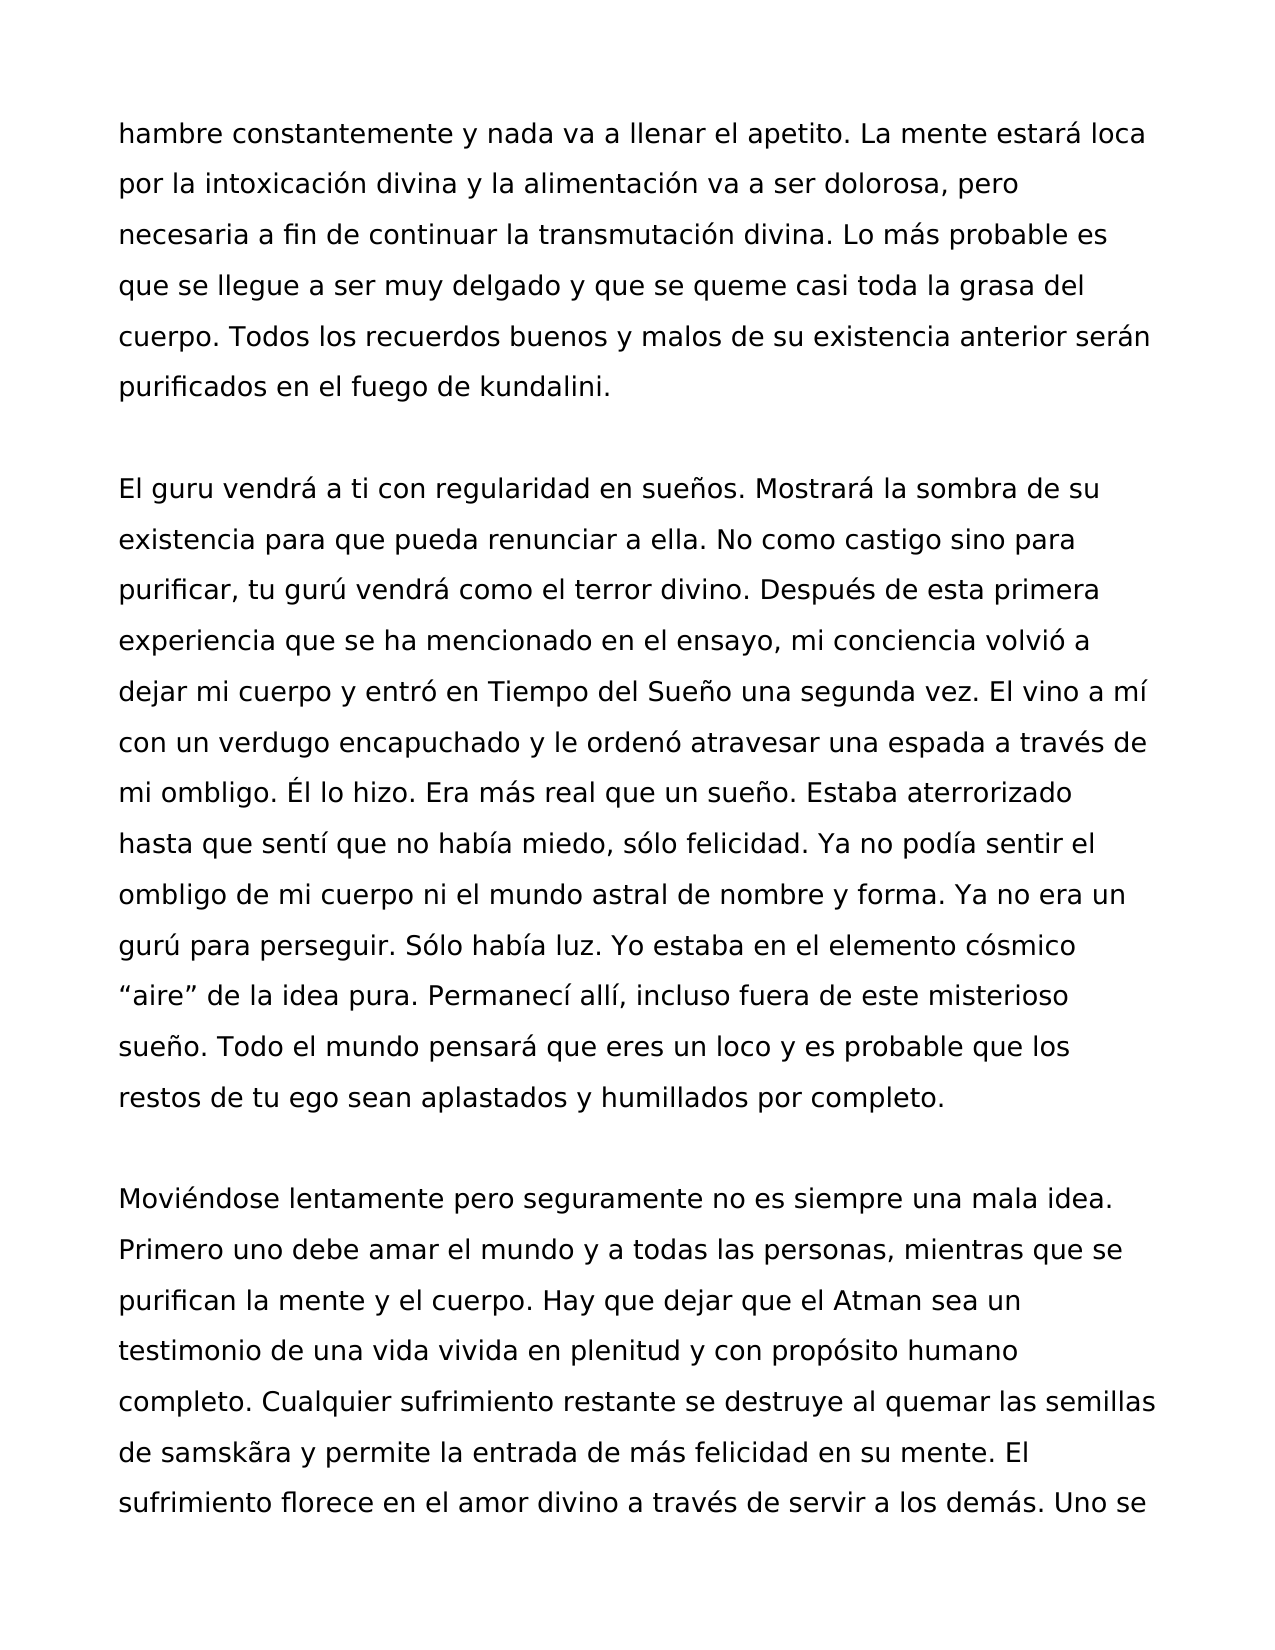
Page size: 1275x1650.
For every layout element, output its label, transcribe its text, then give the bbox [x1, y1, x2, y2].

text La Evolución De Tantra Maya “Solo Brahma es el gurú.” Este dicho del Upanishad representa una concepción muy universal de la divinidad. Brahma significa literalmente lo que es grande y hace que otros sean grandes. En otras palabras, Brahma es la Conciencia del Macrocosmos, de todo el universo. El gurú no es otro que la Conciencia Suprema y no puede ser manchado por la parcialidad ni prejuicios ni cualquier proyección relativa de un mesías o gurú humano. Lo que es, simplemente es. Si la Conciencia Suprema puede crear todo este universo, sin duda hay una manera sin mediación, directa de comunicarse conmigo, un microcosmos pequeño en este Macrocosmos infinito. Y uno podría imaginar que una deidad Macrocósmica no es un pequeño dios de un determinado país o clase o sociedad de seres humanos exclusivos que merecen su misericordia. La diminuta mente microcósmica humana con sus prejuicios finalmente entiende que “dios” no se puede encontrar a través de una forma finita, ni material ni mental. Los libros sagrados y mesías y Budas eran sólo aproximaciones de una verdad mística interior. Solo aquellos que se atreven a cuestionar la raíz de su ser libre de estos apéndices posiblemente podrían encontrar la raíz de su ser libre de todo acondicionamiento relativo. No dualismo, o Advaita, es la idea de que en última instancia, la conciencia del microcosmos individual y el Macrocosmos colectivo son fundamentalmente lo mismo. Esto no quiere decir que mi conciencia se ha convertido en la conciencia del universo, que el ego se convierte en dios. Más bien, mi conciencia se ha unido en, ha estado aceptada, transformada, digerida, y finalmente asimilada por la conciencia viva del Macrocosmos activo. El microcosmos ya no es una entidad separada creando reacciones negativas y contaminando el mundo mientras huye de un sueño vacío a la siguiente. El microcosmos iluminado es una célula mental unificada con otras células mentales que forman un macrocosmos, un cuerpo colectivo de mentes. Aquí, no se pueden traer apegos, los prejuicios, ni ninguna otra cuestión de control para el ego. En el momento en que se presenten, el Macrocosmos rompe todo que no pertenece a su orden. Se necesita mucho tiempo, evolución y de ensayo y error para encontrar un flujo de unidad en el Macrocosmos. Hay que desaprender el ego socialmente acondicionado y adoctrinado, junto con todos sus instintos mentales y biológicos hereditarios con el fin de aprender el camino de Brahma. Sólo los que nacen con facultades intuitivas desarrollados pueden entender estas verdades sin seguir maestros o caminos. La vida enseña de alguna manera estas lecciones internas. Sospecho que estas mentes están “preparadas” con este conocimiento desde el nacimiento y que probablemente aprendieron antes. Platón vio todo el conocimiento como algo que ya se ha aprendido. Lo que experimentamos aquí en el mundo finito son recuerdos de verdades ya conocidas. El genio, de acuerdo con este punto de vista, no es nada más que tener a disposición de uno, lo que ya se ha aprendido. La orientación espiritual se desarrolla de manera innata en algunos simplemente como el arte o la música o las matemáticas se desarrolla de manera innata en otros. La idea de un gurú humano o un maestro espiritual es para ayudar a comprender estas verdades cardinales fundamentales de la no-dualidad, o advaita. Un gurú es aquel que ha caminado ese camino y es capaz de mostrar a los demás. Sin embargo, la mayoría de las veces, un concepto de gurú no es más que un opiáceo para una personalidad desesperada y separado de la vida del universo debido a su ignorancia y egoísmo. La creencia es mayormente compulsión desesperada y la idea de un gurú es a menudo una espada de 2 filos. Normalmente, cuando se habla de un gurú, se le quiere convertir con alguna idea. A menudo hay quien quiere que otros se junten con ellos bajo algun omnipotente mesías, gurú, y su religión o institución. Ellos realmente no quieren tener sus propias experiencias pero prefieren sólo adoptar las ideas y tradiciones de los demás para encontrar seguridad y refugio. Cuanto más absoluta la idea, más eficaz es el opio y lo más que es aplacada la compulsión del pequeño ego temeroso y separado, necesitado de agarrarse a algún tipo de significado. Si uno pasa y sale de estas ideas limitadas de un gurú, entonces tal vez uno puede realmente entender algo de otro ser humano, que es sabio, compasivo y que sólo tiene el bienestar de uno en mente. Cuando llegué por primera vez a la india, conocí a un yogui que me contó algunos secretos muy útiles. De inmediato me aceptó en su confianza. Me miró intensamente y me sentí como si yo estuviera siendo escaneado. Lo primero que me dijo fue un consejo de cómo transmutar las energías sexuales. Nunca había escuchado una charla de un monje sobre estas cosas habladas tan abiertamente, pero con tanta inteligencia y pureza. Lejos de ser fantasías perversas o hipocrecias de un monje supuestamente célibe, fue la visión más práctica en el deseo de la que yo había oído hablar en mi vida. Como hombre joven yo apreciaba mucho sus puntos de vista. La segunda cosa importante que me dijo es que algún día el orden probablemente terminará matando a sus propios santos. Se rió mucho, pero que hablaba en serio. Era inconcebible para mí en ese momento. ¡Además, parecía como herejía porque todos los demás monjes solo hablaban de como el guru dejó todo su poder y su gracia en esta organización! Ahora, 20 años más tarde, veo lo que quería decir. Más tarde, en otra visita, me dijo cómo los yoguis pueden dejar sus cuerpos y viajar a través de las dimensiones internas del tiempo y el espacio. Dijo que era otra realidad en la que no existen estos factores relativos de tiempo y espacio. Era un Tierra de Sueños que era aún más real que la realidad física, una especie de repositorio astral de toda experiencia humana y la memoria, pasado, presente y futuro. Dijo que se podía saber lo que se necesitara saber y conocer a todo aquel a quien se tenía que conocer en este plano de la realidad. Yo estaba ansioso por visitar este Salón de los Inmortales. Me dijo cómo salir de mi cuerpo y en qué momento de la noche podía hacerlo. Salí de la conversación con el deseo de ver si podía de alguna manera saber algo del maestro de estos grandes hombres con que me encontraba. Más tarde en la noche seguí la técnica prescrita. No pasó nada en ese momento. Más tarde me dormí y entonces empezó a trabajar. Me desperté por completo con una sacudida santa del rayo espiritual en mi columna vertebral. Podía sentir al kundalini ascendiendo. Podía sentirlo silbante a través del líquido encefalorraquídeo que se concentra en el interior del cerebro. Cuando se introdujo dentro de la cabeza sólo había luz y sonido, cada color era blanco y cada sonido estaba dentro del Om. Durante toda la noche hubo un vórtice, un remolino de energía que se movía alrededor de la corona de mi cabeza. No tenía forma, solo sonido y color. Yo estaba totalmente despierto, pero cuanto más el kundalini se elevaba más entré en un estado muy consciente de trance. Era más real que cualquier cosa que jamás hubiera experimentado. En lugar de un mundo de formas y de masas, todo estaba muy bien y la vibración calmante. Comprendí cómo el chakra de la corona y la glándula pineal era el receptor y el canal para entrar en el Macrocosmos infinito. Todo tenía sentido como idea pura. No había miedo o la incertidumbre de esta realidad desconocida. Todo era felicidad y me sentí muy libre y puro. Me di cuenta de que mi cuerpo estaba acostado en mi cama en un trance, pero que mi conciencia estaba muy claramente en el presente, sin nombres ni formas. De vez en cuando veía la forma de el guru y toda la escena vibracional se convertiría en algo más parecido a un sueño, sólo que mucho más real y lúcido. Pensé “esto es un sueño”, pero yo sabía que era un tipo muy especial de sueño. Todavía a día de hoy lo recuerdo tan claro como a un estado “despierto” de conciencia. Escribo sobre este tipo de cosas no para enseñar, sino para afirmar que estos fenómenos son reales y que existen sistemas humanos de la práctica que puede enseñar métodos para alcanzar tales experiencias. No me gustaría la responsabilidad de enseñar estas técnicas muy avanzadas a los demás y arriesgar errores peligrosos. Sin embargo, cualquiera puede hacer lo que hice justo antes de que me enseñaran la técnica mencionada en el ensayo. Creo que hay ciertos requisitos previos para estas experiencias y que no vienen al azar. Y para demostrar que el Tantra es una ciencia intuitiva y que estas experiencias son replicables, tengo que explicar un poco de cómo se puede hacer. Primero hay que entender Yama y Niyama y luego tomar iniciación tántrica. Después de mucha práctica uno puede despertar el Kundalini por encima del chakra Manipura (el ombligo) en el Anahata (el corazón espiritual). No estoy hablando de una experiencia de una sola vez o una experiencia inducida por las plantas de poder. Hay que sostener la kundalini en el anahata durante la meditación todos los días durante un mes. Habrá hambre constantemente y nada va a llenar el apetito. La mente estará loca por la intoxicación divina y la alimentación va a ser dolorosa, pero necesaria a fin de continuar la transmutación divina. Lo más probable es que se llegue a ser muy delgado y que se queme casi toda la grasa del cuerpo. Todos los recuerdos buenos y malos de su existencia anterior serán purificados en el fuego de kundalini. El guru vendrá a ti con regularidad en sueños. Mostrará la sombra de su existencia para que pueda renunciar a ella. No como castigo sino para purificar, tu gurú vendrá como el terror divino. Después de esta primera experiencia que se ha mencionado en el ensayo, mi conciencia volvió a dejar mi cuerpo y entró en Tiempo del Sueño una segunda vez. El vino a mí con un verdugo encapuchado y le ordenó atravesar una espada a través de mi ombligo. Él lo hizo. Era más real que un sueño. Estaba aterrorizado hasta que sentí que no había miedo, sólo felicidad. Ya no podía sentir el ombligo de mi cuerpo ni el mundo astral de nombre y forma. Ya no era un gurú para perseguir. Sólo había luz. Yo estaba en el elemento cósmico “aire” de la idea pura. Permanecí allí, incluso fuera de este misterioso sueño. Todo el mundo pensará que eres un loco y es probable que los restos de tu ego sean aplastados y humillados por completo. Moviéndose lentamente pero seguramente no es siempre una mala idea. Primero uno debe amar el mundo y a todas las personas, mientras que se purifican la mente y el cuerpo. Hay que dejar que el Atman sea un testimonio de una vida vivida en plenitud y con propósito humano completo. Cualquier sufrimiento restante se destruye al quemar las semillas de samskãra y permite la entrada de más felicidad en su mente. El sufrimiento florece en el amor divino a través de servir a los demás. Uno se abandona a sí mismo en perfecta dulzura. Es solamente en esta devoción pura que uno debe tratar de ponerse en marcha desde este mundo y hacia el siguiente. Es sólo en este estado que uno tiene la gracia necesaria para ello. Hoy todavía estoy tratando de darme cuenta de la importancia de estas conversaciones detalladas con la aparición del gurú. Tal vez no era absolutamente necesario que él apareciera como un ser humano en un estado de sueño lúcido, pero fue un toque muy personal y afectivo de algo o alguien muy sublime. A medida que los años pasan, estas revelaciones se han vuelto aún más claras y la vida tiene más sentido. No fue mucho lo que pude entender como novato espiritual en mis años veinte. Fueron experiencias que por su naturaleza necesitan una vida entera para hacerse realidad. Aunque nunca he predicado ni tratado de convencer a los demás acerca de la divinidad del guru, nunca he dudado de esta influencia en mi vida. Durante muchos años yo ni siquiera hablé de él. Fue una lucha sutil de forma con lo sin forma, y la idea de que el arquetipo de gurú en realidad puede aparecer con una forma humana. Siempre consideré este última como una posibilidad relativa y no quería que mis experiencias fueran una especie de “prueba” para el ego para hacer ideas fijas sobre el infinito. Este es un error sutil que causa un gran daño a una ideología que es en realidad pura. Puede ser que se trate de las propias ideas y prejuicios o de las ideas e ideología de una sociedad espiritual. Si misterio, sutileza y pensamiento libre son sustituidos por lo concreto y la conformidad, entonces sólo el dogma permanecerá. Los seres humanos armados con las ideas exclusivas siempre terminan creando problemas por sí mismos y los demás. Yo siempre trato de hacer referencia a las ideas filosóficas deel guru, donde la Conciencia Suprema es infinita y sin forma. Con aquellos que trataron de imponer la forma absoluta del gurú, sólo vi la la fabricación de una religión y pronto aprendí que no tenía sentido discutir estos asuntos. Con los años he enseñado meditación sin forma a mis amigos, con un sistema totalmente diferente y sin hacer referencia a el guru. Sin embargo, muchos de mis amigos siguen teniendo experiencias profundas y sueños deel guru similares al mío. Es algo que sólo sigue creciendo en silencio dentro de mí y otros. Él mismo se limitó a decir que era, es y seguirá siendo un misterio. Sin embargo, la filosofía que dejó es muy clara, racional y lúcida. Espero que los demás encuentren algo especial en sus obras que estoy compartiendo. Estas fueron recopiladas y publicadas como libros, pero todas ellas se basan en conversaciones que dio durante varias décadas a miles de personas. Las técnicas de meditación tantrica eran muy eficaces en el despertar del kundalini, la fuerza divina latente dentro de uno que despierte las cualidades latentes, espirituales. Es como una serpiente enroscada en el base de la columna que se despierta con la concentración mental. Al subir y avanzar por la columna vertebral uno va desarrollando la actividad sutil en las glándulas y órganos y sus centros nerviosos en la columna vertebral y la menta entra en sintonía con estados más sutiles de conciencia espiritual. Esa experiencia a través del desarrollo de la biopsicología sutil resulta en varios estados de samadhi– union con la consciencia infinita. En samadhi el aliento se suspende, el corazón se vuelve muy lento, y los pensamientos se aplacan. Así, uno tiene una realización de buenaventura sobre la vida interna y su lugar apropriado en el universo. Empecé a entrar en el estado de samadhi sin aliento muy regularmente después de mi visita al ashram. Aunque era muy intenso, las prácticas dieron a la mente y al cuerpo la cantidad máxima de la transformación biológica, psicológica y espiritualmente posible. Sin embargo, nadie me enseñó con eficacia cómo llevar el kundalini hacia abajo. Durante años yo era como una máquina que funciona a su capacidad acelerada. A veces me fui en trance mientras conducía y un amigo tenía que tomar el volante. A veces me caía y desmayaba en un estado de espiritualidad. Mi cuerpo una vez saltó 2 pies en el aire cuando el kundalini despertó mientras yo estaba sentado en la postura del loto. No puedo saltar ni de lejos tan alto en loto si lo intento con mi mejor esfuerzo ni aunque utilice mis rodillas para impulsarme. Este levantamiento constante de la kundalini en mí tenía efecto en otros también, sobre todo para el bien, pero también negativamente. Fui rechazado por muchos monjes inmediatamente después de que ellos supieron que yo estaba teniendo estas experiencias. Varios monjes me dijeron en varias ocasiones que si yo quería esos altos estados de samadhi y realización, entonces yo estaba en la organización equivocada. Al principio pensé que esto era absurdo. Yo sólo había hecho las prácticas que me habían enseñado. Samadhi, trance espiritual, se supone que suceden cuando el kundalini despierta después de la práctica sincera. Supuestamente, es la meta de la yoga. Probablemente habría estado bien con ellos si si ellos también hubieran tenido estas experiencias. Muchos hablaron sobre mis experiencias mucho más que yo dentro de sus círculos de chismes. Finalmente admitieron mis experiencias eran reales, pero dijeron que me iba a morir antes de los 40 años a causa de la intensidad del kundalini. Dejé el abrigo de esta sociedad espiritual sin saber cómo llevar el kundalini hacia abajo, o al menos que hacer que no fuera tan intenso. Tenía que recordar que este proceso probablemente me iba a matar si no se calmaba. Mi renuncia de esa sociedad de yogis fue una gran bendición. Me di cuenta de que la gente me quería de nuevo, a pesar de que tenía estos extraños fenómenos que ocurren dentro de mí. Siempre me sentí querido y aceptado por la mayor parte de mi existencia y siento que esta aceptación social me dio la confianza para estar bien conmigo mismo y comenzar a explorar nuevos territorios del ser interior. Me sentí más a gusto en una ferretería que en una sociedad espiritual de mentes cerradas. Mis experiencias de meditación regresaron con aún más intensidad y originalidad. He desarrollado gradualmente mi propio sistema de la práctica. A lo largo de estos años nunca dejé de tener sueños del guru donde siempre me dio pistas muy interesantes. Él nunca me dio nada de información fácil, sino que simplemente me guió hacia la comprensión de la práctica espiritual. Me di cuenta de que ni siquiera necesito meditar más, pero el guru continuó dándome experiencias que profundizaron mi comprensión de la meditación. Ha sido una gran aventura. Durante este tiempo, me hice amigo de Pluma Blanca, un yogui maya de Campeche. En nuestras primeras reuniones compartió sus puntos de vista sobre el tantra del árbol. Él siempre se sentaba en la meditación bajo el árbol de ceiba. Esto me hizo pensar en cómo el guru dijo que es bueno para meditar bajo el árbol de neem. También recordé como el Buddha logró la iluminación bajo el árbol Bodhi. Uno toma el árbol como un símbolo para la meditación y al mismo tiempo tomando refugio real bajo el árbol y participando con su escudo de energía electromagnética mientras se medita. Según los místicos mayas “nada malo puede ocurrir bajo la ceiba.” La fuerza hacia arriba que crece fuera de la tierra ayuda a despertar la kundalini en el humano también, mientras que la fuerza descendente de convertir el aire en masa y el desarrollo de raíces profundas en la tierra ayuda a volver la kundalini hacia abajo. La mente debe volar hacia arriba, hacia el espíritu, pero también tiene que volver a la tierra, al menos durante el tiempo que uno esté en esta tierra. Al igual que los yoguis de la India, Pluma Blanca dice que un yogui completa su práctica espiritual por traer el kundalini hacia abajo, desde la corona y hacia abajo al corazón espiritual. Esto proporciona una base para la mente a mitad de camino a lo largo de la columna vertebral. Uno puede estar con alegría en la existencia aquí sin dejar de tener un estado sutil del ser y al mismo tiempo mantenerse en la tierra y en el cuerpo. Al igual que la gran ceiba, uno se extiendehacia lo alto en el cielo al mismo tiempo que uno se enraíza profundamente en la tierra. La fuerza de kundalini sin guiar puede dar liberación pero puede matar al cuerpo si no se tiene cuidado. Uno se apega a la felicidad y la experiencia espiritual, pero hay que saber cómo equilibrar esa buenaventura. Es mejor guardar la intensidad para cuando en realidad sea la hora de dejar todo el trabajo en el mundo y por lo tanto el cuerpo físico, y nunca antes de este tiempo. Al igual que el Upanishad dice, “Desea vivir 100 años mientras trabajas en unidad alegre con Brahma.” He llegado a esas conclusiones, no a través de la comodidad, sino a través de la austeridad, no por la fe, sino por la experiencia. Nunca he tenido mucho en esta vida y cuanto más vivo, menos parezco tener. Sea lo que sea que no haya renunciado voluntariamente me lo quitan de todos modos. Ese es el camino de la contemplación. Esto es la felicidad y la libertad. El tantra maya, como el tantra y el taoísmo, fue desarrollado por personas que no poseían casi nada y vivían en los bosques o en las montañas. Siempre encuentro esto como una fuente de inspiración y espero que otros puedan ver que hay un gran potencial para encontrar formas prácticas de la espiritualidad que no son productos de la dialéctica histórica, que no fueron creados para la comodidad del imperio, o para el confort de la clase gobernante, o, en tiempos modernos, el mercado pseudo-espiritual. No pido que todos nos convirtamos en ascetas como los yoguis y taoístas, pero si ellos pueden encontrar felicidad con casi nada, entonces quizás aquellos de nosotros que estamos más cómodos y aún somos miserables podamos entender de lo que están hablando estos “inadaptados.” La Meditacion Maya, o Tantra Maya es una síntesis entre las antiguas practicas espirituales de los mayas y la meditación clásica de tantra de la india. Tantra es una combinación de dos palabras sánscritos, “tan” y “tra.” Tan significa inercia. Tra, significa expansion. Tantra, por eso, es la practica de expandir la consciencia desde la inercia. Es el sistema de la meditación, yoga racional y ética para evolucionar la mente. Uno se puede interpretar “maya” como las prácticas espirituales del pueblo maya. Son tradiciones de practica espiritual y curación que han pasado por muchos siglos de maestros a discípulos. Cuando yo escribo de Tantra Maya, interpreto “maya” según la definición sánscrito: el misterio divino de como el ser infinito se esconde en el reino de lo finito a través de cada ser, sólo para desear finalmente un retorno a un estado de unidad esencial con la conciencia infinita. Por eso, Tantra Maya es el estudio avanzado de Tantra como ciencia intuitiva universal al igual que la práctica meditativa de las mayas, cuyas prácticas meditativas y curativas son muy parecidas a las del Tantra Yoga del oriente. Tantra Yoga, al igual que el Tantra Maya, fue desarrollado en las selvas por místicos y curanderos que vivieron en harmonía con la naturaleza. También las posturas de ejercicios y meditación de ambos sistemas tienen los nombres de animales. Los dos sistemas son ciencias prácticas en las que el practicante sigue ciertas disciplinas y meditación para descubrir y verificar el conocimiento teorético de estas practicas y tradiciones. Pluma Blanca era un sanador, yogui, y astrólogo indígena maya. Todos eran una sola ciencia para él, sin embargo. Él me enseñó las técnicas de meditación necesarias para empezar a apenas comprender la astrología. Dijo que era una ciencia intuitiva que necesitaba la experiencia directa, mística. Esto requiere que uno pueda entregar su vida microcósmica al Macrocosmos, el universo como un todo. Este tipo de experiencia mística era muy diferente de que yo había entendido previamente como el misticismo. Supongo que mis ideas eran más clásicos. Siempre me gustaron los Upanishads, Toaism y personas contemplativas como Meister Eckhart, Plotinus, and Ramana Maharshi. Representaban el conocimiento espiritual último en mi opinión. Tantra Maya es una forma muy elevada del misticismo natural. Su propósito es entender la subjetividad pura del “yo” interior, como en el misticismo clásico, sin embargo, al mismo tiempo desarrollar una profunda conexión con la creación natural. Uno contempla el espíritu dentro para la auto-realización, mientras que uno se conecta a los reinos sutiles de la naturaleza para trabajar y servir al Macrocosmos Divino. Pluma Blanca también enseñó este estilo de meditación, aunque con un tono Zen con respecto al misterio de lo absoluto. La astrología, sin embargo, requiere un estilo diferente de meditación. Uno no necesita ir hacia arriba, sino hacia abajo, hacia el centro de la tierra. Profundamente en armonía con la tierra, se empiezan a sentir las atracciones de otros cuerpos celestes hacia el planeta y cómo afectan la conciencia humana y el campo electromagnético del planeta. Uno sólo puede meditar de esta manera después de haber despertado el Kundalini y sostenerlo en un centro superior. Mientras tanto, la mente superior del Macrocosmos ayuda al yogui para entender los secretos de la tierra abajo. El corazón espiritual o Anahata Chakra es el lugar perfecto para este trabajo. Es el centro del cuerpo, así como el centro de la mente. Es un centro espiritual alto, que al mismo tiempo se mantiene en contacto con los niveles mentales más bajos. Puede guiar y purificarlos y llevar a los instintos más bajos hacia expresiones más puras de la conciencia espiritual. Es el asiento de la mente intuitiva (Vijinamaya Kosa) y da a uno un conocimiento profundo de uno mismo, los demás y el universo entero. Cuanto más puro es el corazón espiritual, más puro es el conocimiento intuitivo. [118, 118, 1157, 1519]
